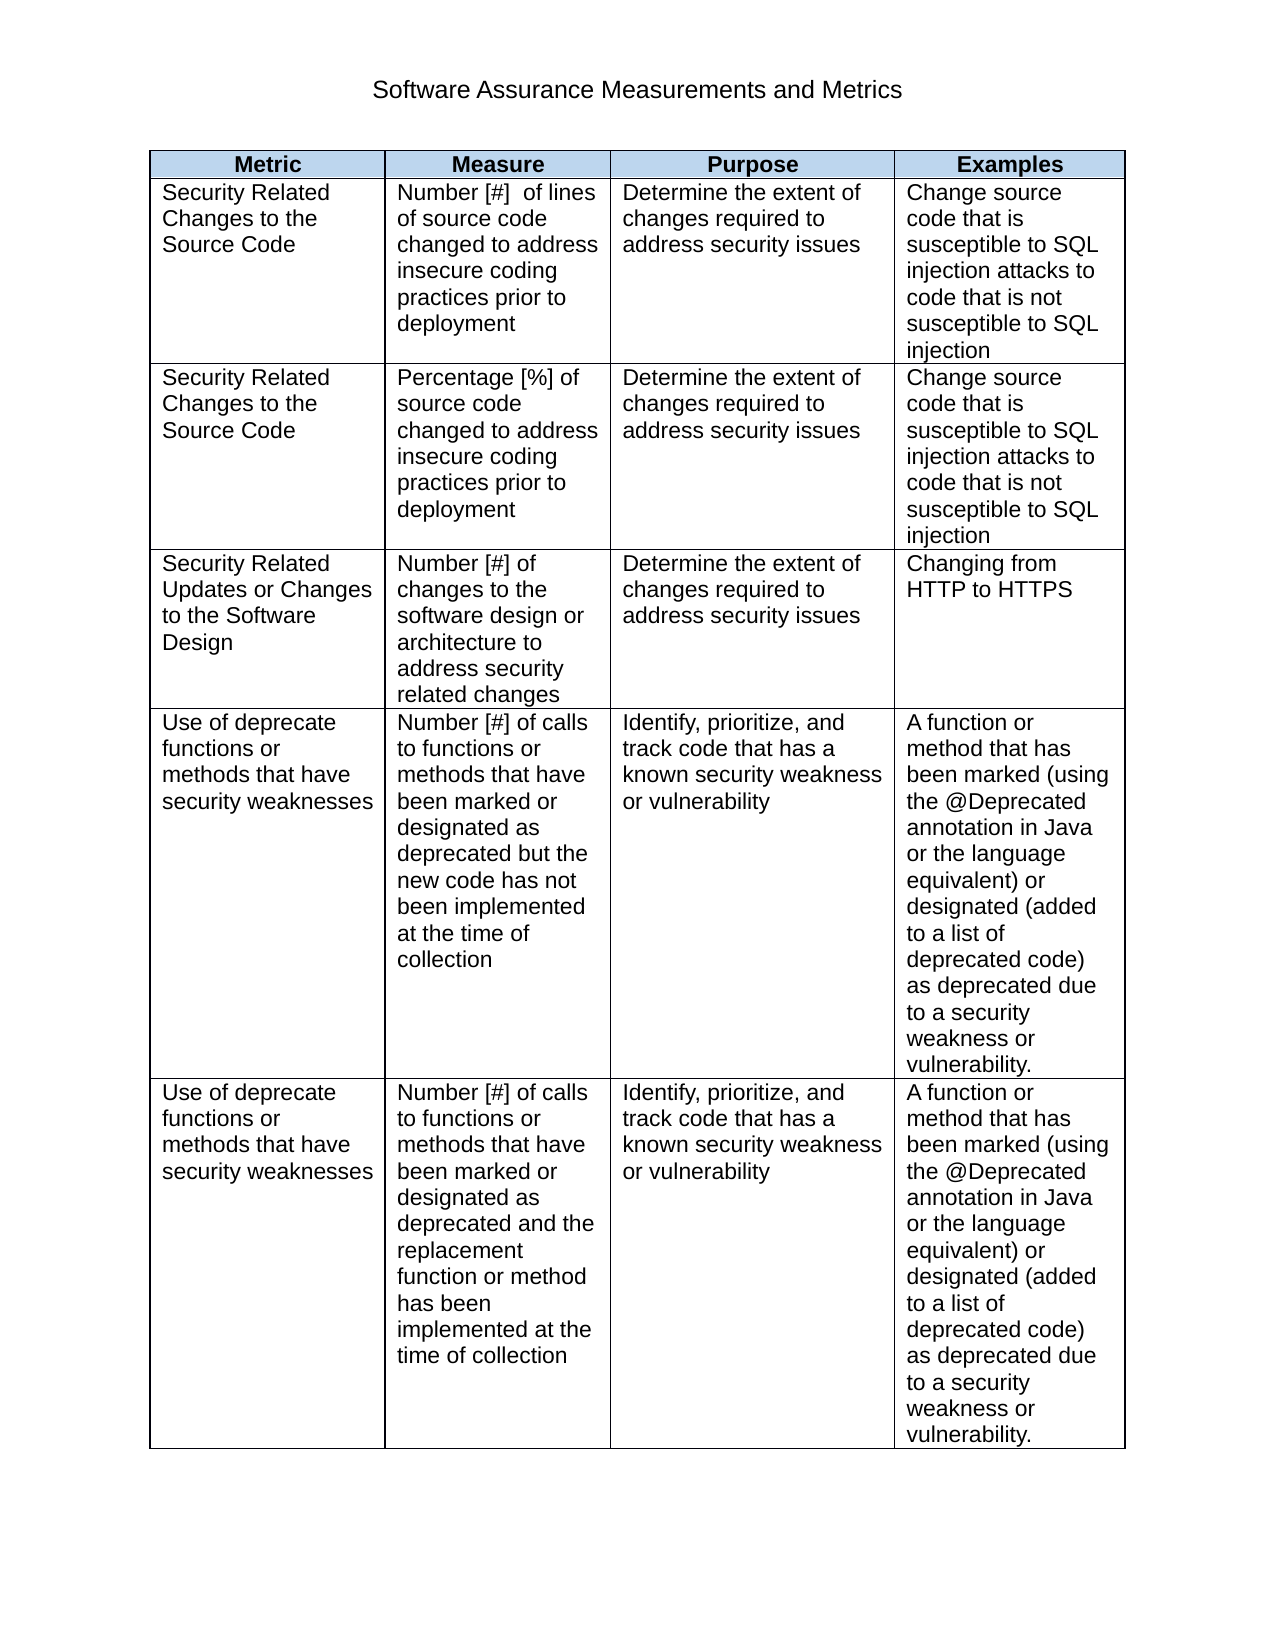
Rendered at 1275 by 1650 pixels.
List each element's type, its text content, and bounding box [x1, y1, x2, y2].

table_cell Use of deprecate functions or methods that have security weaknesses [151, 1079, 384, 1448]
table_cell Number [#] of calls to functions or methods that have been marked or designated as deprecated and the replacement function or method has been implemented at the time of collection [386, 1079, 610, 1448]
table_header Purpose [611, 151, 894, 177]
table_cell Percentage [%] of source code changed to address insecure coding practices prior to deployment [386, 364, 610, 548]
table_cell Security Related Changes to the Source Code [151, 179, 384, 363]
table_header Metric [151, 151, 384, 177]
table_cell Determine the extent of changes required to address security issues [611, 364, 894, 548]
table_cell Change source code that is susceptible to SQL injection attacks to code that is not susceptible to SQL injection [895, 364, 1124, 548]
table_cell Security Related Changes to the Source Code [151, 364, 384, 548]
table_cell Use of deprecate functions or methods that have security weaknesses [151, 709, 384, 1078]
table_cell Number [#] of calls to functions or methods that have been marked or designated as deprecated but the new code has not been implemented at the time of collection [386, 709, 610, 1078]
table_cell Number [#] of changes to the software design or architecture to address security related changes [386, 550, 610, 708]
table_cell Determine the extent of changes required to address security issues [611, 550, 894, 708]
table_header Measure [386, 151, 610, 177]
table_cell Number [#] of lines of source code changed to address insecure coding practices prior to deployment [386, 179, 610, 363]
table_cell Identify, prioritize, and track code that has a known security weakness or vulnerability [611, 1079, 894, 1448]
table_cell Changing from HTTP to HTTPS [895, 550, 1124, 708]
table_cell Determine the extent of changes required to address security issues [611, 179, 894, 363]
table_cell A function or method that has been marked (using the @Deprecated annotation in Java or the language equivalent) or designated (added to a list of deprecated code) as deprecated due to a security weakness or vulnerability. [895, 1079, 1124, 1448]
table_cell Security Related Updates or Changes to the Software Design [151, 550, 384, 708]
table_cell Change source code that is susceptible to SQL injection attacks to code that is not susceptible to SQL injection [895, 179, 1124, 363]
table_cell Identify, prioritize, and track code that has a known security weakness or vulnerability [611, 709, 894, 1078]
table_header Examples [895, 151, 1124, 177]
table_cell A function or method that has been marked (using the @Deprecated annotation in Java or the language equivalent) or designated (added to a list of deprecated code) as deprecated due to a security weakness or vulnerability. [895, 709, 1124, 1078]
